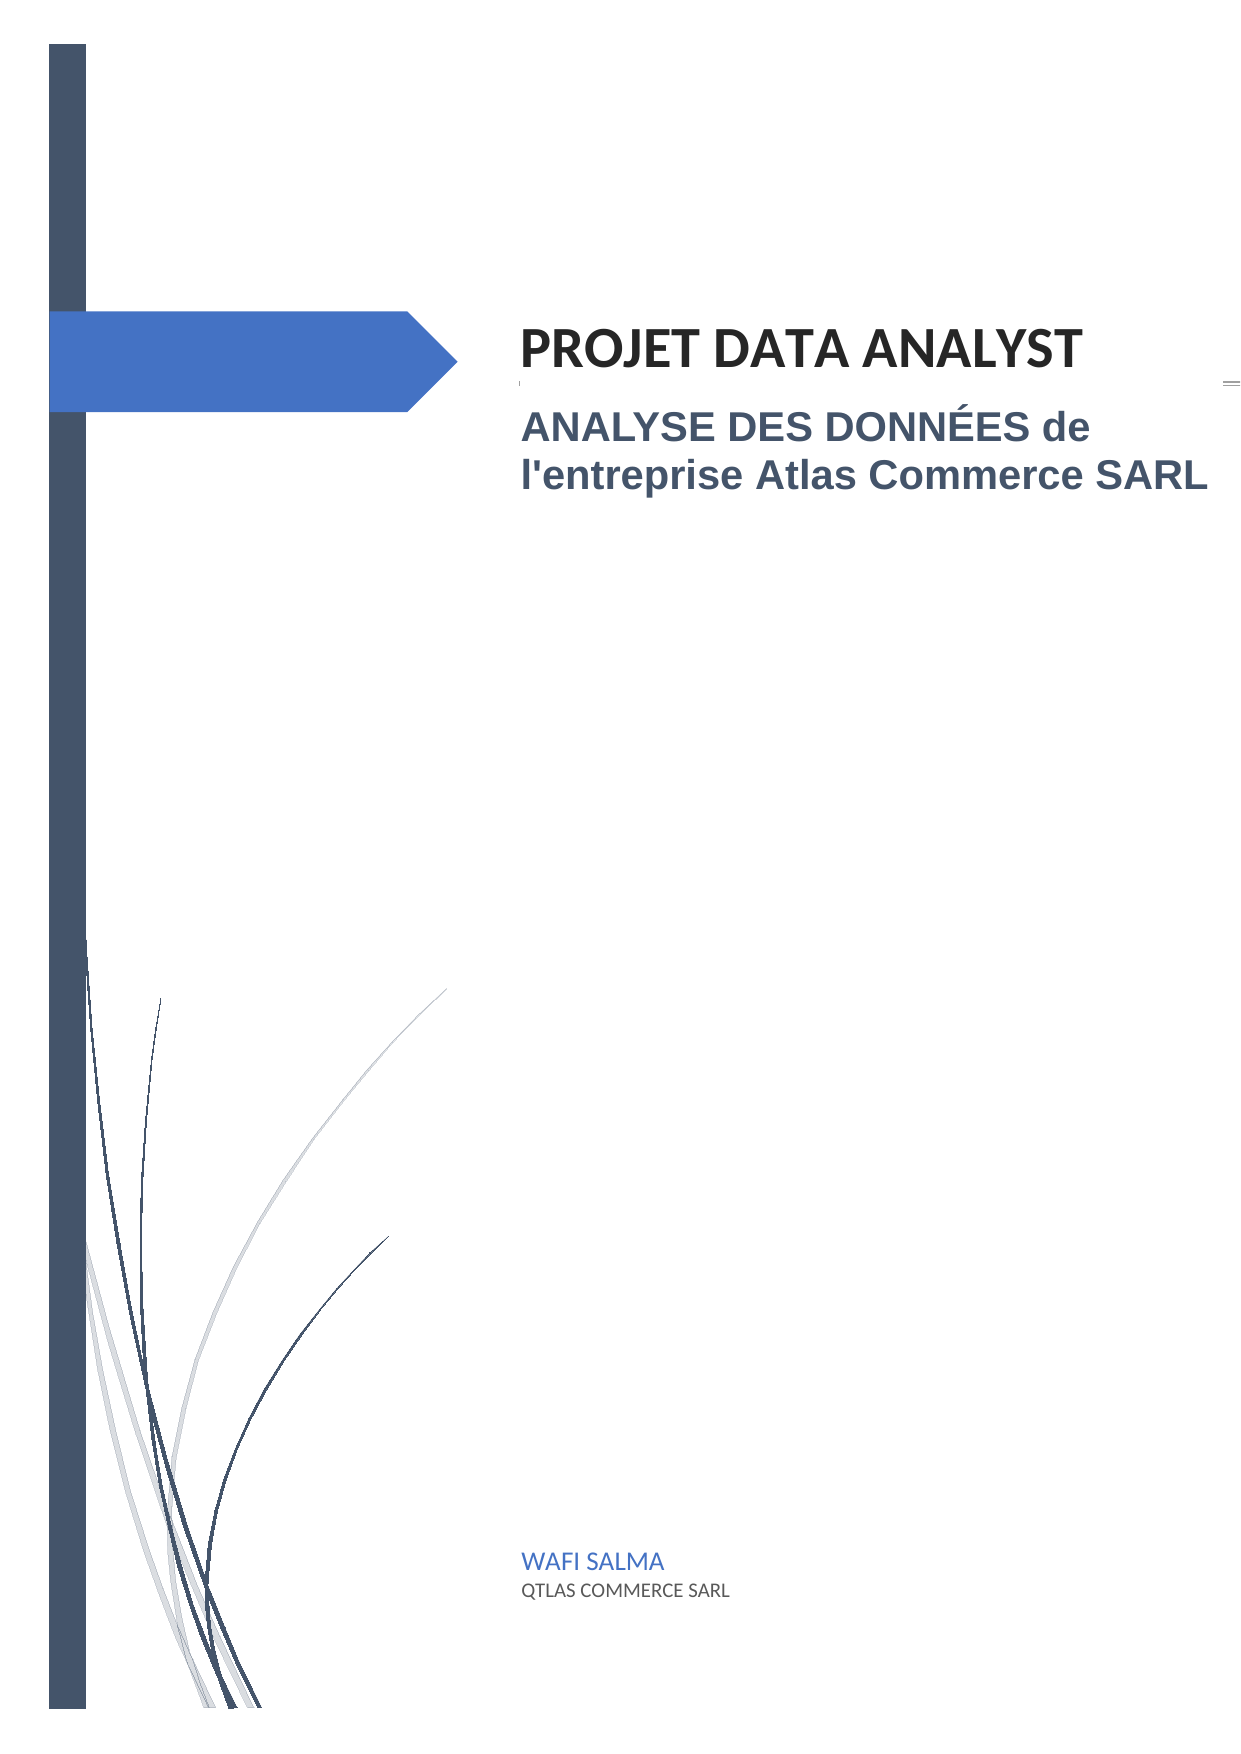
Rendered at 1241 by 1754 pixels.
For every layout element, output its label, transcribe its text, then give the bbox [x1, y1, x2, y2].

text WAFI SALMA [521, 1544, 1079, 1578]
text QTLAS COMMERCE SARL [521, 1578, 1079, 1603]
text ANALYSE DES DONNÉES de l'entreprise Atlas Commerce SARL [520, 402, 1223, 498]
text PROJET DATA ANALYST [520, 311, 1223, 382]
